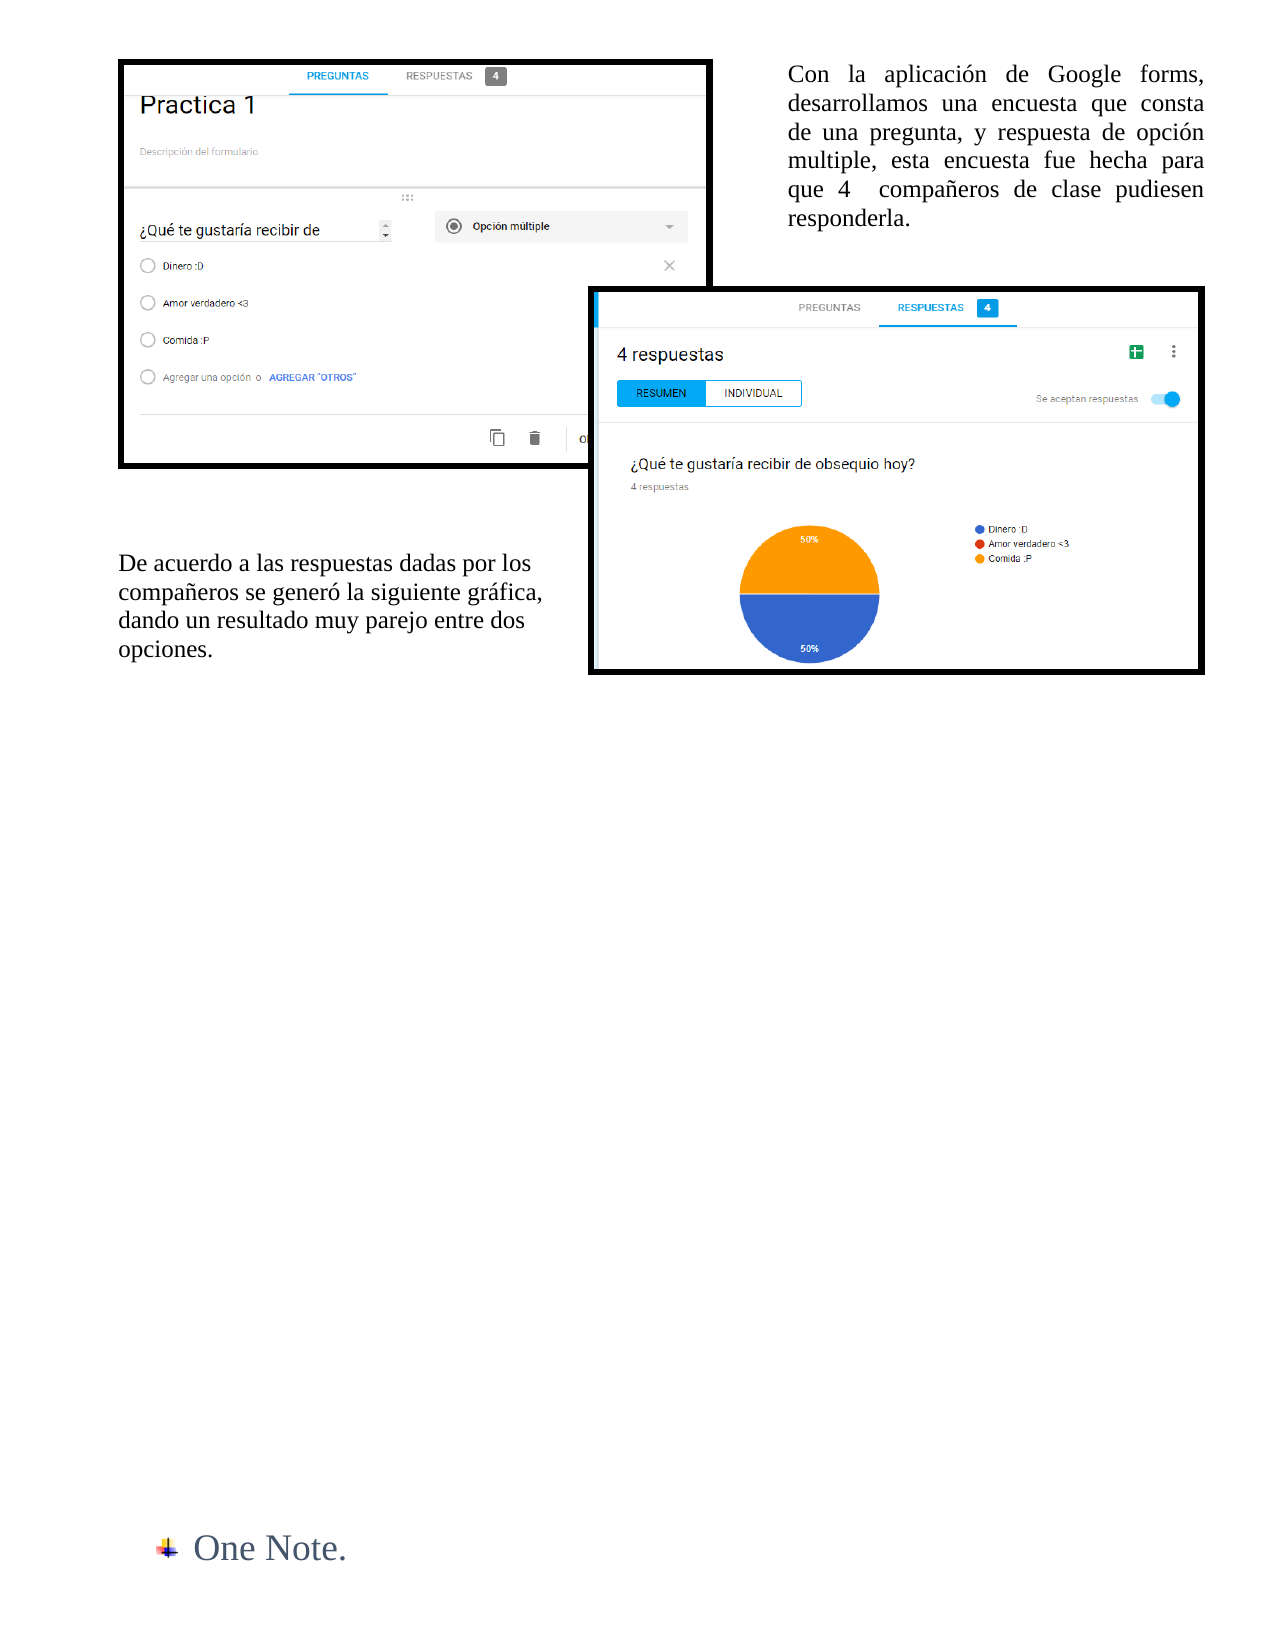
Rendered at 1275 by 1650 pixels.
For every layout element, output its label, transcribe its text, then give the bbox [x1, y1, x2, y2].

text De acuerdo a las respuestas dadas por los compañeros se generó la siguiente gráfica, dando un resultado muy parejo entre dos opciones. [118, 548, 588, 663]
list One Note. [156, 1525, 1205, 1568]
text Con la aplicación de Google forms, desarrollamos una encuesta que consta de una pregunta, y respuesta de opción multiple, esta encuesta fue hecha para que 4 compañeros de clase pudiesen responderla. [713, 59, 1205, 260]
